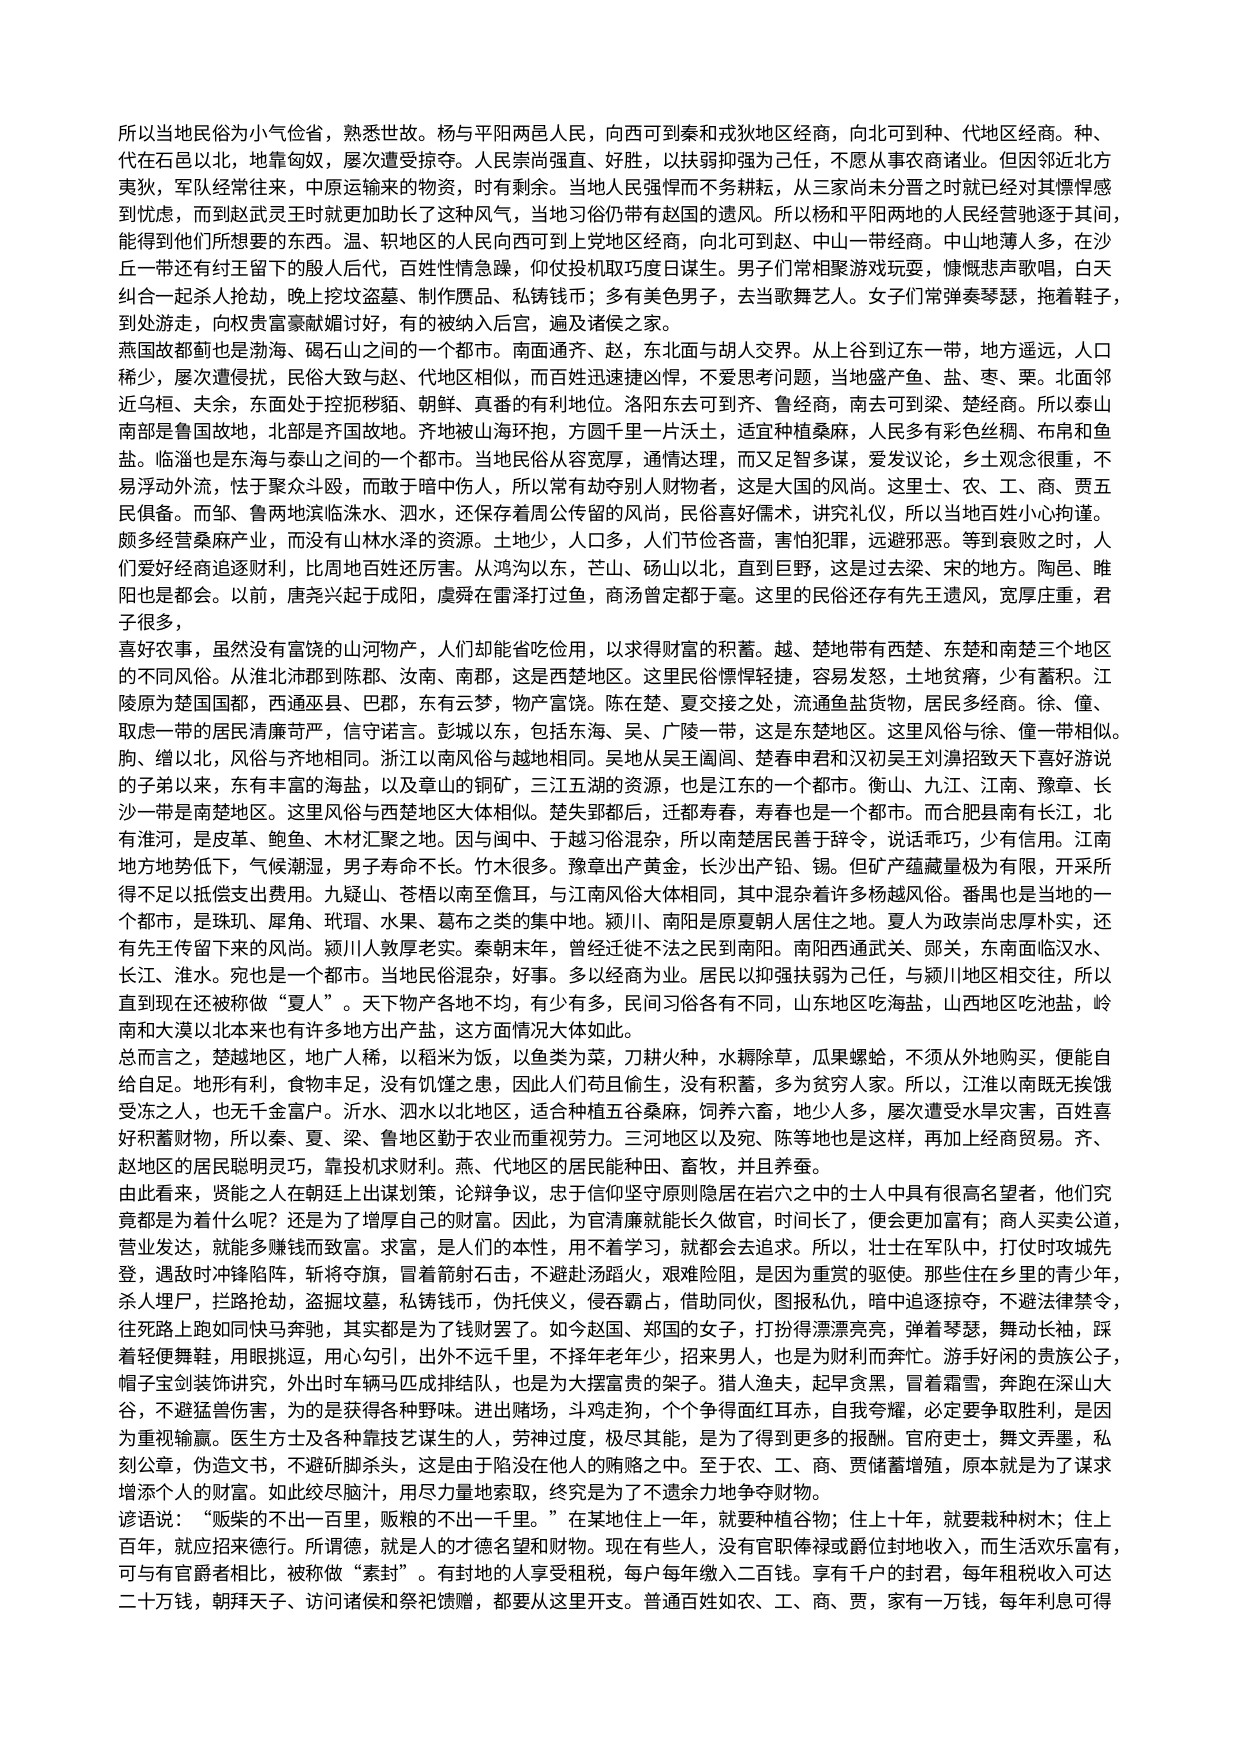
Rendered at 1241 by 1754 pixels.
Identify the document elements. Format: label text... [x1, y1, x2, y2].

text 由此看来，贤能之人在朝廷上出谋划策，论辩争议，忠于信仰坚守原则隐居在岩穴之中的士人中具有很高名望者，他们究竟都是为着什么呢？还是为了增厚自己的财富。因此，为官清廉就能长久做官，时间长了，便会更加富有；商人买卖公道，营业发达，就能多赚钱而致富。求富，是人们的本性，用不着学习，就都会去追求。所以，壮士在军队中，打仗时攻城先登，遇敌时冲锋陷阵，斩将夺旗，冒着箭射石击，不避赴汤蹈火，艰难险阻，是因为重赏的驱使。那些住在乡里的青少年，杀人埋尸，拦路抢劫，盗掘坟墓，私铸钱币，伪托侠义，侵吞霸占，借助同伙，图报私仇，暗中追逐掠夺，不避法律禁令，往死路上跑如同快马奔驰，其实都是为了钱财罢了。如今赵国、郑国的女子，打扮得漂漂亮亮，弹着琴瑟，舞动长袖，踩着轻便舞鞋，用眼挑逗，用心勾引，出外不远千里，不择年老年少，招来男人，也是为财利而奔忙。游手好闲的贵族公子，帽子宝剑装饰讲究，外出时车辆马匹成排结队，也是为大摆富贵的架子。猎人渔夫，起早贪黑，冒着霜雪，奔跑在深山大谷，不避猛兽伤害，为的是获得各种野味。进出赌场，斗鸡走狗，个个争得面红耳赤，自我夸耀，必定要争取胜利，是因为重视输赢。医生方士及各种靠技艺谋生的人，劳神过度，极尽其能，是为了得到更多的报酬。官府吏士，舞文弄墨，私刻公章，伪造文书，不避斫脚杀头，这是由于陷没在他人的贿赂之中。至于农、工、商、贾储蓄增殖，原本就是为了谋求增添个人的财富。如此绞尽脑汁，用尽力量地索取，终究是为了不遗余力地争夺财物。 [118, 1178, 1122, 1505]
text 谚语说：“贩柴的不出一百里，贩粮的不出一千里。”在某地住上一年，就要种植谷物；住上十年，就要栽种树木；住上百年，就应招来德行。所谓德，就是人的才德名望和财物。现在有些人，没有官职俸禄或爵位封地收入，而生活欢乐富有，可与有官爵者相比，被称做“素封”。有封地的人享受租税，每户每年缴入二百钱。享有千户的封君，每年租税收入可达二十万钱，朝拜天子、访问诸侯和祭祀馈赠，都要从这里开支。普通百姓如农、工、商、贾，家有一万钱，每年利息可得二千钱，拥有一百万钱的人家，每年可得利息二十万钱，而更徭租赋的费用要从这里支出。这种人家，就能随心所欲地吃喝玩乐了。所以说陆地牧马五十匹，养牛一百六、七十头，养羊二百五十只，草泽里养猪二百五十口，水中占有年产鱼一千石的鱼塘，山里拥有成材大树一千株。安邑有千株枣树；燕、秦有千株栗子树；蜀郡、汉水、江陵地区有千株橘树；淮北、常山以南和黄河、济水之间有千株楸树；陈、夏有千亩漆树；齐、鲁有千亩桑麻；渭川有千亩竹子；还有名扬国内、万户人家的都城，郊外有亩产一钟的千亩良田，或者千亩栀子、茜草，千畦生姜、韭菜：诸如此类的人，其财富都可与千户侯的财富相等。然而这些成为富足的资本，人们不用到市上去察看，不用到外地奔波，坐在家中即可不劳而获，身有处士之名，而取用丰足。至于那些贫穷人家，父母年老，妻子儿女瘦弱不堪，逢年过节无钱祭祀祖宗鬼神、赠人路费、聚集饮食，吃喝穿戴都难以自足，如此贫困，还不感到羞愧，那就没有什么可比拟的了。所以，没有钱财只能出卖劳力，稍有钱财便玩弄智巧，已经富足便争时逐利，这是常理。如今谋求生计，谁能不冒生命危险，即可取得所需物品，那就应受到贤人的鼓励。所以，靠从事农业生产而致富为上，靠从事商工而致富次之，靠玩弄智巧、甚至违法而致富是最低下的。没有隐居岩穴却有着奇士的行为，而长期处于贫贱地位，妄谈仁义，也足以值得羞愧了。 [118, 1505, 1122, 1613]
text 燕国故都蓟也是渤海、碣石山之间的一个都市。南面通齐、赵，东北面与胡人交界。从上谷到辽东一带，地方遥远，人口稀少，屡次遭侵扰，民俗大致与赵、代地区相似，而百姓迅速捷凶悍，不爱思考问题，当地盛产鱼、盐、枣、栗。北面邻近乌桓、夫余，东面处于控扼秽貊、朝鲜、真番的有利地位。洛阳东去可到齐、鲁经商，南去可到梁、楚经商。所以泰山南部是鲁国故地，北部是齐国故地。齐地被山海环抱，方圆千里一片沃土，适宜种植桑麻，人民多有彩色丝稠、布帛和鱼盐。临淄也是东海与泰山之间的一个都市。当地民俗从容宽厚，通情达理，而又足智多谋，爱发议论，乡土观念很重，不易浮动外流，怯于聚众斗殴，而敢于暗中伤人，所以常有劫夺别人财物者，这是大国的风尚。这里士、农、工、商、贾五民俱备。而邹、鲁两地滨临洙水、泗水，还保存着周公传留的风尚，民俗喜好儒术，讲究礼仪，所以当地百姓小心拘谨。颇多经营桑麻产业，而没有山林水泽的资源。土地少，人口多，人们节俭吝啬，害怕犯罪，远避邪恶。等到衰败之时，人们爱好经商追逐财利，比周地百姓还厉害。从鸿沟以东，芒山、砀山以北，直到巨野，这是过去梁、宋的地方。陶邑、睢阳也是都会。以前，唐尧兴起于成阳，虞舜在雷泽打过鱼，商汤曾定都于毫。这里的民俗还存有先王遗风，宽厚庄重，君子很多， [118, 336, 1122, 635]
text 喜好农事，虽然没有富饶的山河物产，人们却能省吃俭用，以求得财富的积蓄。越、楚地带有西楚、东楚和南楚三个地区的不同风俗。从淮北沛郡到陈郡、汝南、南郡，这是西楚地区。这里民俗慓悍轻捷，容易发怒，土地贫瘠，少有蓄积。江陵原为楚国国都，西通巫县、巴郡，东有云梦，物产富饶。陈在楚、夏交接之处，流通鱼盐货物，居民多经商。徐、僮、取虑一带的居民清廉苛严，信守诺言。彭城以东，包括东海、吴、广陵一带，这是东楚地区。这里风俗与徐、僮一带相似。朐、缯以北，风俗与齐地相同。浙江以南风俗与越地相同。吴地从吴王阖闾、楚春申君和汉初吴王刘濞招致天下喜好游说的子弟以来，东有丰富的海盐，以及章山的铜矿，三江五湖的资源，也是江东的一个都市。衡山、九江、江南、豫章、长沙一带是南楚地区。这里风俗与西楚地区大体相似。楚失郢都后，迁都寿春，寿春也是一个都市。而合肥县南有长江，北有淮河，是皮革、鲍鱼、木材汇聚之地。因与闽中、于越习俗混杂，所以南楚居民善于辞令，说话乖巧，少有信用。江南地方地势低下，气候潮湿，男子寿命不长。竹木很多。豫章出产黄金，长沙出产铅、锡。但矿产蕴藏量极为有限，开采所得不足以抵偿支出费用。九疑山、苍梧以南至儋耳，与江南风俗大体相同，其中混杂着许多杨越风俗。番禺也是当地的一个都市，是珠玑、犀角、玳瑁、水果、葛布之类的集中地。颍川、南阳是原夏朝人居住之地。夏人为政崇尚忠厚朴实，还有先王传留下来的风尚。颍川人敦厚老实。秦朝末年，曾经迁徙不法之民到南阳。南阳西通武关、郧关，东南面临汉水、长江、淮水。宛也是一个都市。当地民俗混杂，好事。多以经商为业。居民以抑强扶弱为己任，与颍川地区相交往，所以直到现在还被称做“夏人”。天下物产各地不均，有少有多，民间习俗各有不同，山东地区吃海盐，山西地区吃池盐，岭南和大漠以北本来也有许多地方出产盐，这方面情况大体如此。 [118, 635, 1122, 1042]
text 总而言之，楚越地区，地广人稀，以稻米为饭，以鱼类为菜，刀耕火种，水耨除草，瓜果螺蛤，不须从外地购买，便能自给自足。地形有利，食物丰足，没有饥馑之患，因此人们苟且偷生，没有积蓄，多为贫穷人家。所以，江淮以南既无挨饿受冻之人，也无千金富户。沂水、泗水以北地区，适合种植五谷桑麻，饲养六畜，地少人多，屡次遭受水旱灾害，百姓喜好积蓄财物，所以秦、夏、梁、鲁地区勤于农业而重视劳力。三河地区以及宛、陈等地也是这样，再加上经商贸易。齐、赵地区的居民聪明灵巧，靠投机求财利。燕、代地区的居民能种田、畜牧，并且养蚕。 [118, 1042, 1122, 1178]
text 古时，唐尧定都河东晋阳，殷人定都河内殷墟，东周定都河南洛阳。河东、河内与河南这三地居于天下的中心，好像鼎的三个足，是帝王们更迭建都的地方，建国各有数百年乃至上千年，这里土地狭小，人口众多，是各国诸侯集中聚会之处，所以当地民俗为小气俭省，熟悉世故。杨与平阳两邑人民，向西可到秦和戎狄地区经商，向北可到种、代地区经商。种、代在石邑以北，地靠匈奴，屡次遭受掠夺。人民崇尚强直、好胜，以扶弱抑强为己任，不愿从事农商诸业。但因邻近北方夷狄，军队经常往来，中原运输来的物资，时有剩余。当地人民强悍而不务耕耘，从三家尚未分晋之时就已经对其慓悍感到忧虑，而到赵武灵王时就更加助长了这种风气，当地习俗仍带有赵国的遗风。所以杨和平阳两地的人民经营驰逐于其间，能得到他们所想要的东西。温、轵地区的人民向西可到上党地区经商，向北可到赵、中山一带经商。中山地薄人多，在沙丘一带还有纣王留下的殷人后代，百姓性情急躁，仰仗投机取巧度日谋生。男子们常相聚游戏玩耍，慷慨悲声歌唱，白天纠合一起杀人抢劫，晚上挖坟盗墓、制作赝品、私铸钱币；多有美色男子，去当歌舞艺人。女子们常弹奏琴瑟，拖着鞋子，到处游走，向权贵富豪献媚讨好，有的被纳入后宫，遍及诸侯之家。 [118, 118, 1122, 336]
